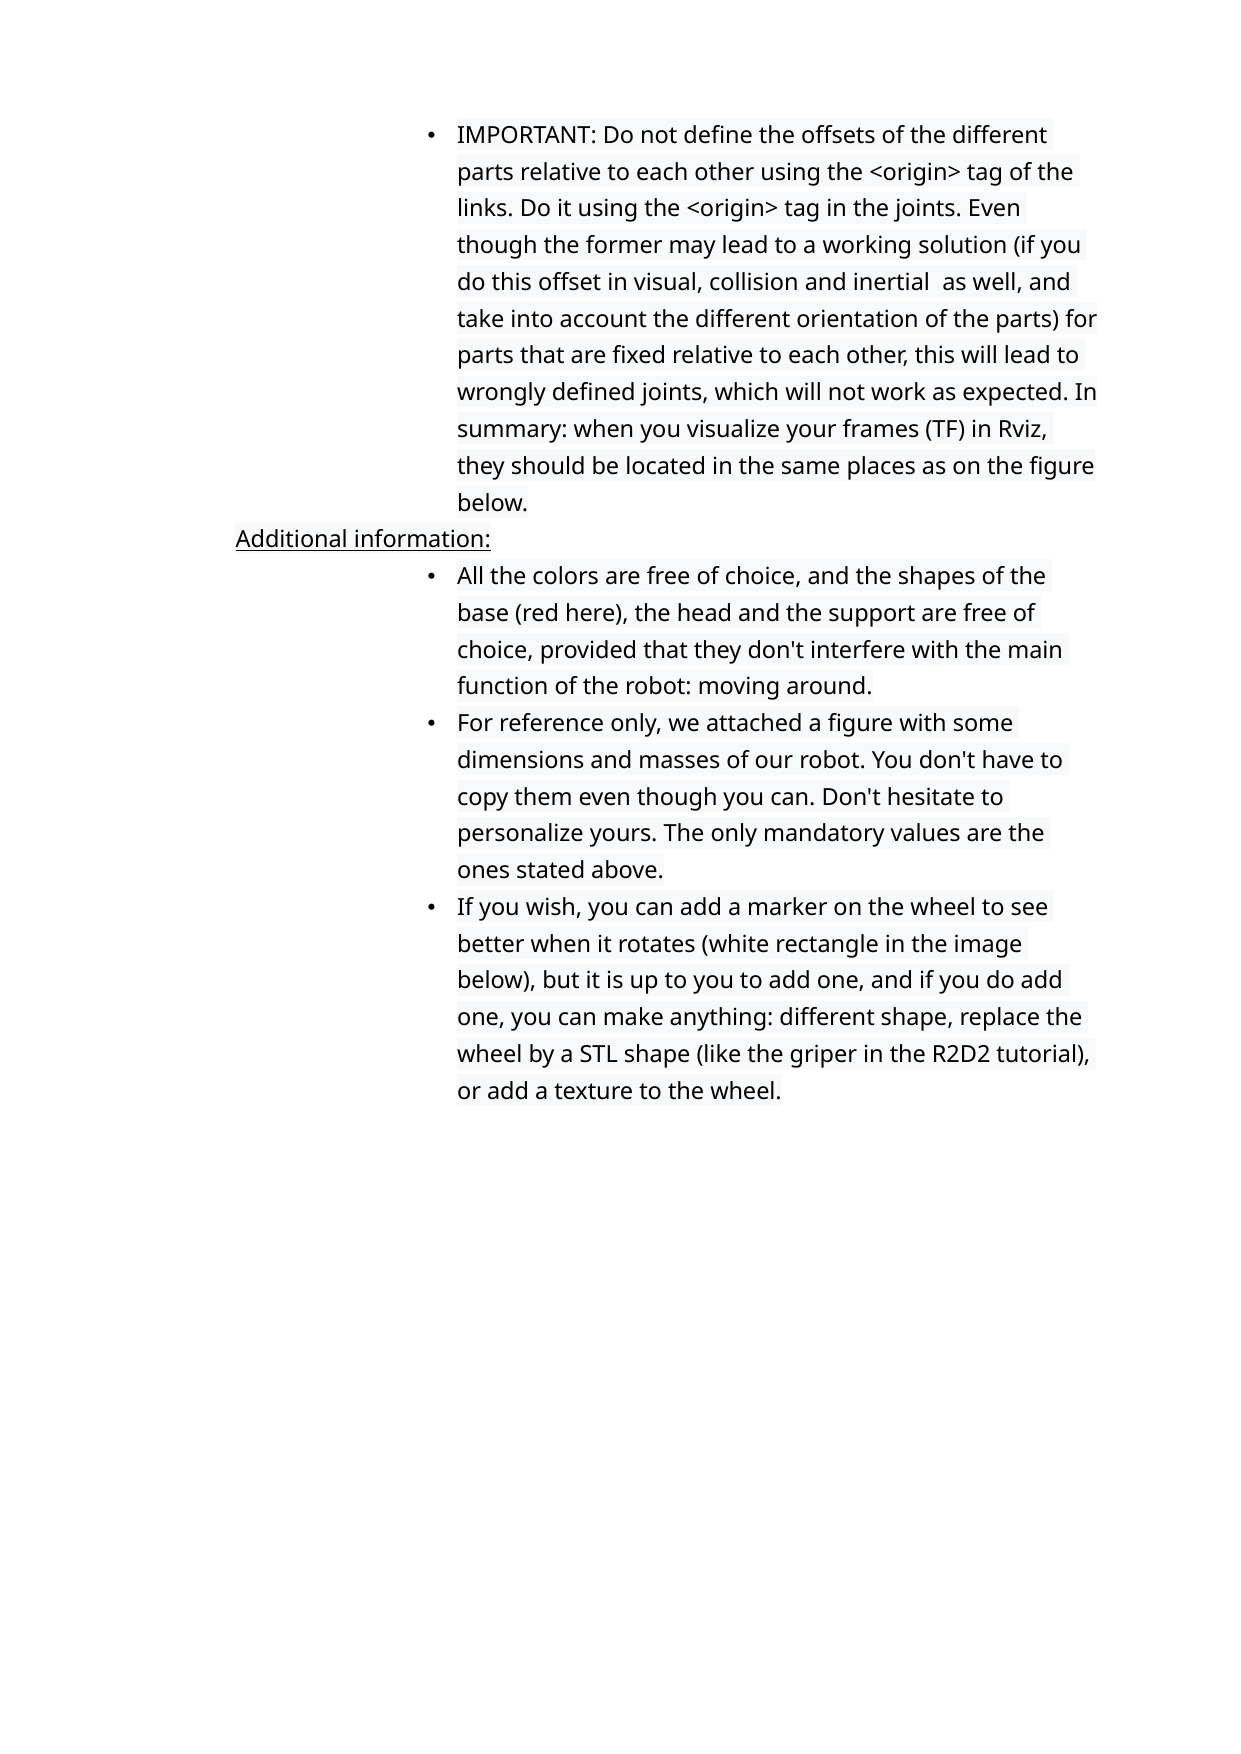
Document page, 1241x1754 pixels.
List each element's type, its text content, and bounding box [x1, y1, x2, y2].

list For reference only, we attached a figure with some dimensions and masses of our robot. You don't have to copy them even though you can. Don't hesitate to personalize yours. The only mandatory values are the ones stated above. [427, 706, 1099, 886]
list If you wish, you can add a marker on the wheel to see better when it rotates (white rectangle in the image below), but it is up to you to add one, and if you do add one, you can make anything: different shape, replace the wheel by a STL shape (like the griper in the R2D2 tutorial), or add a texture to the wheel. [427, 890, 1099, 1106]
list IMPORTANT: Do not define the offsets of the different parts relative to each other using the <origin> tag of the links. Do it using the <origin> tag in the joints. Even though the former may lead to a working solution (if you do this offset in visual, collision and inertial as well, and take into account the different orientation of the parts) for parts that are fixed relative to each other, this will lead to wrongly defined joints, which will not work as expected. In summary: when you visualize your frames (TF) in Rviz, they should be located in the same places as on the figure below. [427, 118, 1099, 518]
list All the colors are free of choice, and the shapes of the base (red here), the head and the support are free of choice, provided that they don't interfere with the main function of the robot: moving around. [427, 559, 1099, 702]
text Additional information: [235, 523, 1099, 554]
